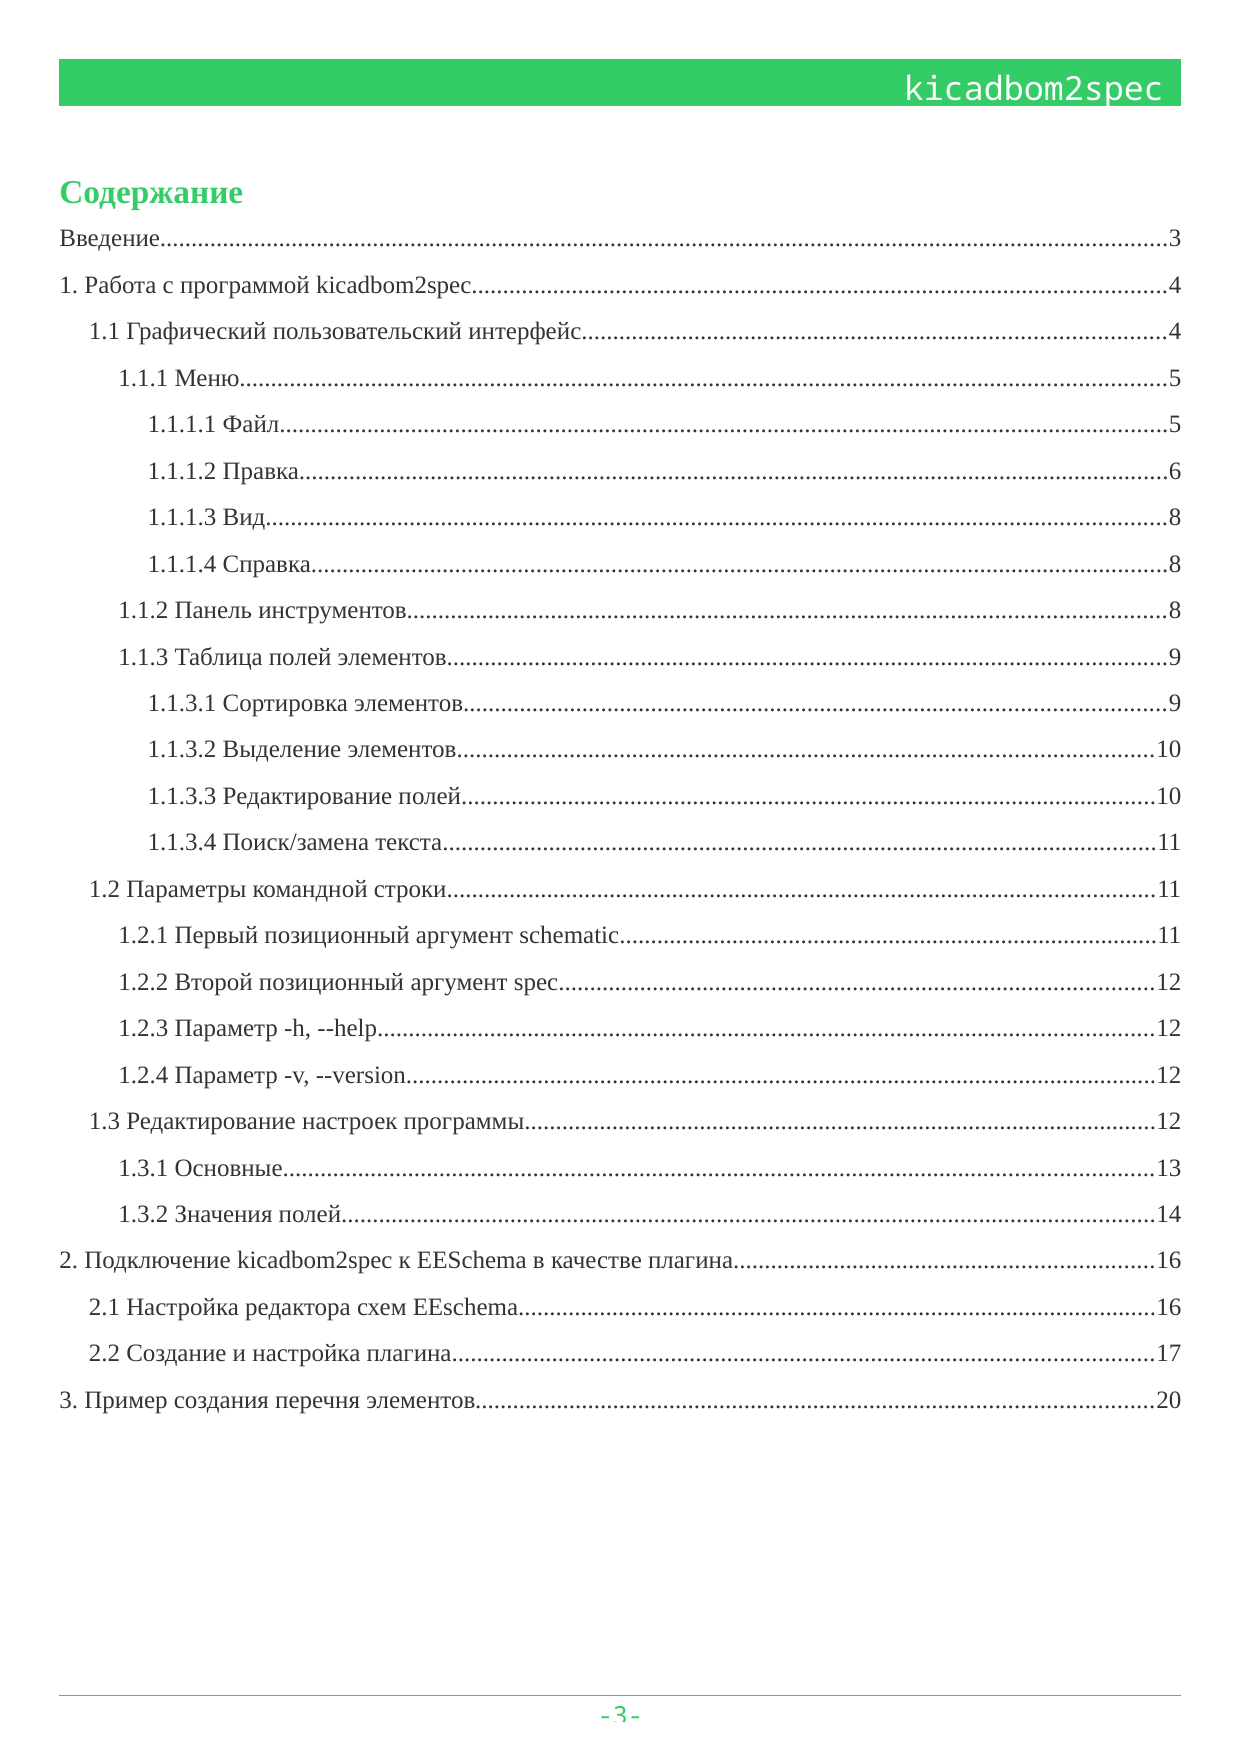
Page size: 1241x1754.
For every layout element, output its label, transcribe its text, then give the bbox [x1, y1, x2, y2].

text 1.2 Параметры командной строки 11 [88, 874, 1181, 903]
text 1.3.2 Значения полей 14 [118, 1199, 1181, 1228]
text 3. Пример создания перечня элементов 20 [59, 1385, 1181, 1414]
text 1.1 Графический пользовательский интерфейс 4 [88, 316, 1181, 345]
text 1.2.2 Второй позиционный аргумент spec 12 [118, 967, 1181, 996]
text 1.1.3.2 Выделение элементов 10 [147, 734, 1181, 763]
text 2.1 Настройка редактора схем EEschema 16 [88, 1292, 1181, 1321]
text 1.1.3.3 Редактирование полей 10 [147, 781, 1181, 810]
text 2. Подключение kicadbom2spec к EESchema в качестве плагина 16 [59, 1246, 1181, 1274]
text 1.1.1.4 Справка 8 [147, 549, 1181, 577]
text 1.3 Редактирование настроек программы 12 [88, 1106, 1181, 1135]
text 2.2 Создание и настройка плагина 17 [88, 1338, 1181, 1367]
text 1.1.3.4 Поиск/замена текста 11 [147, 827, 1181, 856]
text 1.2.1 Первый позиционный аргумент schematic 11 [118, 920, 1181, 949]
text 1. Работа с программой kicadbom2spec 4 [59, 270, 1181, 299]
text 1.1.1.3 Вид 8 [147, 502, 1181, 531]
text 1.1.3 Таблица полей элементов 9 [118, 642, 1181, 670]
text 1.3.1 Основные 13 [118, 1153, 1181, 1181]
text 1.1.1 Меню 5 [118, 363, 1181, 392]
text 1.2.4 Параметр -v, --version 12 [118, 1060, 1181, 1088]
text 1.1.2 Панель инструментов 8 [118, 595, 1181, 624]
text Введение 3 [59, 223, 1181, 252]
text 1.1.3.1 Сортировка элементов 9 [147, 688, 1181, 717]
subtitle Содержание [59, 173, 1181, 211]
text 1.2.3 Параметр -h, --help 12 [118, 1013, 1181, 1042]
text 1.1.1.2 Правка 6 [147, 456, 1181, 484]
text 1.1.1.1 Файл 5 [147, 409, 1181, 438]
